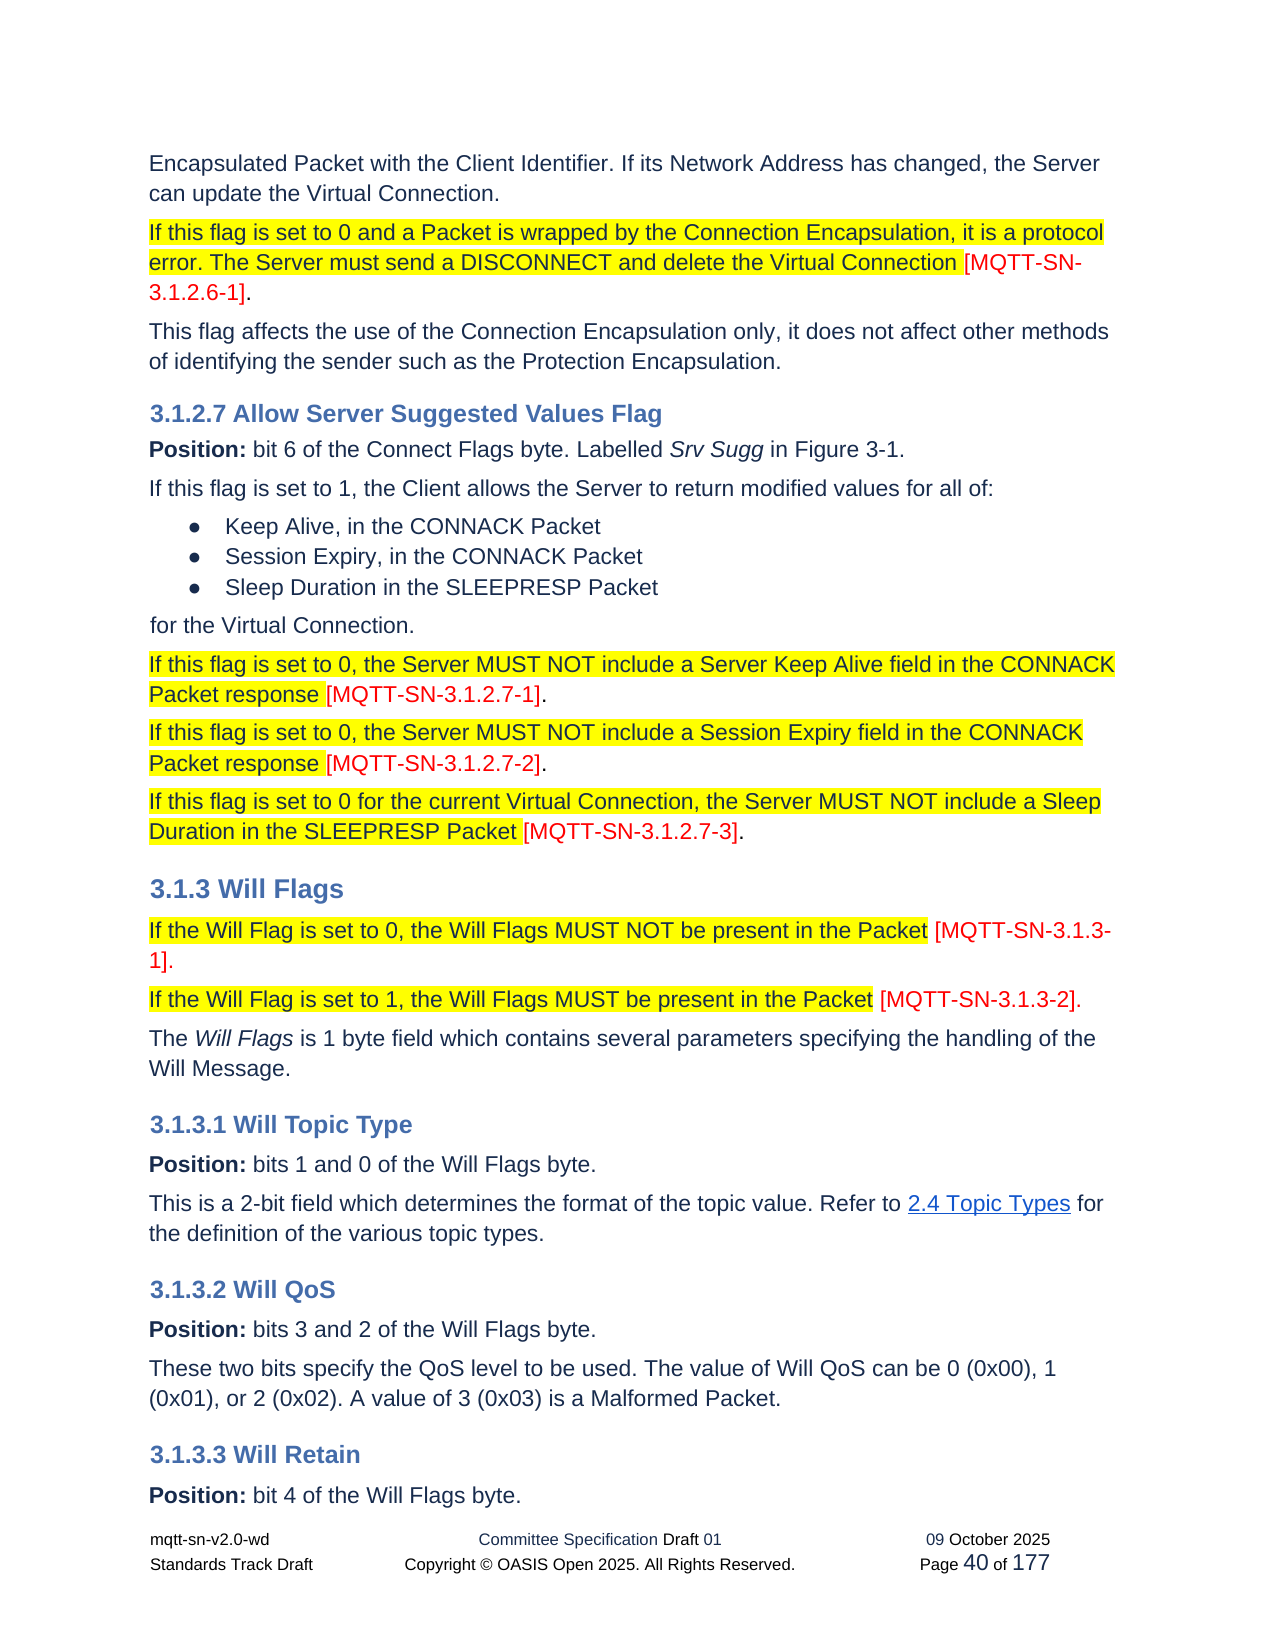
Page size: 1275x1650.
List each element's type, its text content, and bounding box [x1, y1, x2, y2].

text Position: bits 3 and 2 of the Will Flags byte. [148, 1316, 1124, 1343]
subtitle 3.1.3.2 Will QoS [150, 1275, 1124, 1304]
text If this flag is set to 0, the Server MUST NOT include a Session Expiry field in the CONNACK Packet response [MQTT-SN-3.1.2.7-2]. [148, 719, 1124, 776]
text If the Will Flag is set to 0, the Will Flags MUST NOT be present in the Packet [MQTT-SN-3.1.3-1]. [148, 917, 1124, 974]
subtitle 3.1.3 Will Flags [150, 873, 1124, 905]
text Position: bit 4 of the Will Flags byte. [148, 1482, 1124, 1508]
text This is a 2-bit field which determines the format of the topic value. Refer to 2.4 Topic Types for the definition of the various topic types. [148, 1190, 1124, 1246]
text If this flag is set to 1, the Client allows the Server to return modified values for all of: [148, 474, 1124, 501]
text Encapsulated Packet with the Client Identifier. If its Network Address has changed, the Server can update the Virtual Connection. [148, 150, 1124, 207]
list Sleep Duration in the SLEEPRESP Packet [187, 573, 1124, 600]
subtitle 3.1.2.7 Allow Server Suggested Values Flag [150, 399, 1124, 428]
text The Will Flags is 1 byte field which contains several parameters specifying the handling of the Will Message. [148, 1024, 1124, 1081]
text This flag affects the use of the Connection Encapsulation only, it does not affect other methods of identifying the sender such as the Protection Encapsulation. [148, 318, 1124, 374]
list Keep Alive, in the CONNACK Packet [187, 513, 1124, 539]
text Position: bit 6 of the Connect Flags byte. Labelled Srv Sugg in Figure 3-1. [148, 436, 1124, 462]
text If the Will Flag is set to 1, the Will Flags MUST be present in the Packet [MQTT-SN-3.1.3-2]. [148, 986, 873, 1012]
text Position: bits 1 and 0 of the Will Flags byte. [148, 1151, 1124, 1178]
subtitle 3.1.3.1 Will Topic Type [150, 1110, 1124, 1139]
list Session Expiry, in the CONNACK Packet [187, 543, 1124, 570]
subtitle 3.1.3.3 Will Retain [150, 1440, 1124, 1469]
text If this flag is set to 0, the Server MUST NOT include a Server Keep Alive field in the CONNACK Packet response [MQTT-SN-3.1.2.7-1]. [148, 651, 1124, 707]
text If this flag is set to 0 and a Packet is wrapped by the Connection Encapsulation, it is a protocol error. The Server must send a DISCONNECT and delete the Virtual Connection [MQTT-SN-3.1.2.6-1]. [148, 219, 1124, 306]
text for the Virtual Connection. [150, 612, 1124, 638]
text These two bits specify the QoS level to be used. The value of Will QoS can be 0 (0x00), 1 (0x01), or 2 (0x02). A value of 3 (0x03) is a Malformed Packet. [148, 1355, 1124, 1412]
text If this flag is set to 0 for the current Virtual Connection, the Server MUST NOT include a Sleep Duration in the SLEEPRESP Packet [MQTT-SN-3.1.2.7-3]. [148, 788, 1124, 845]
